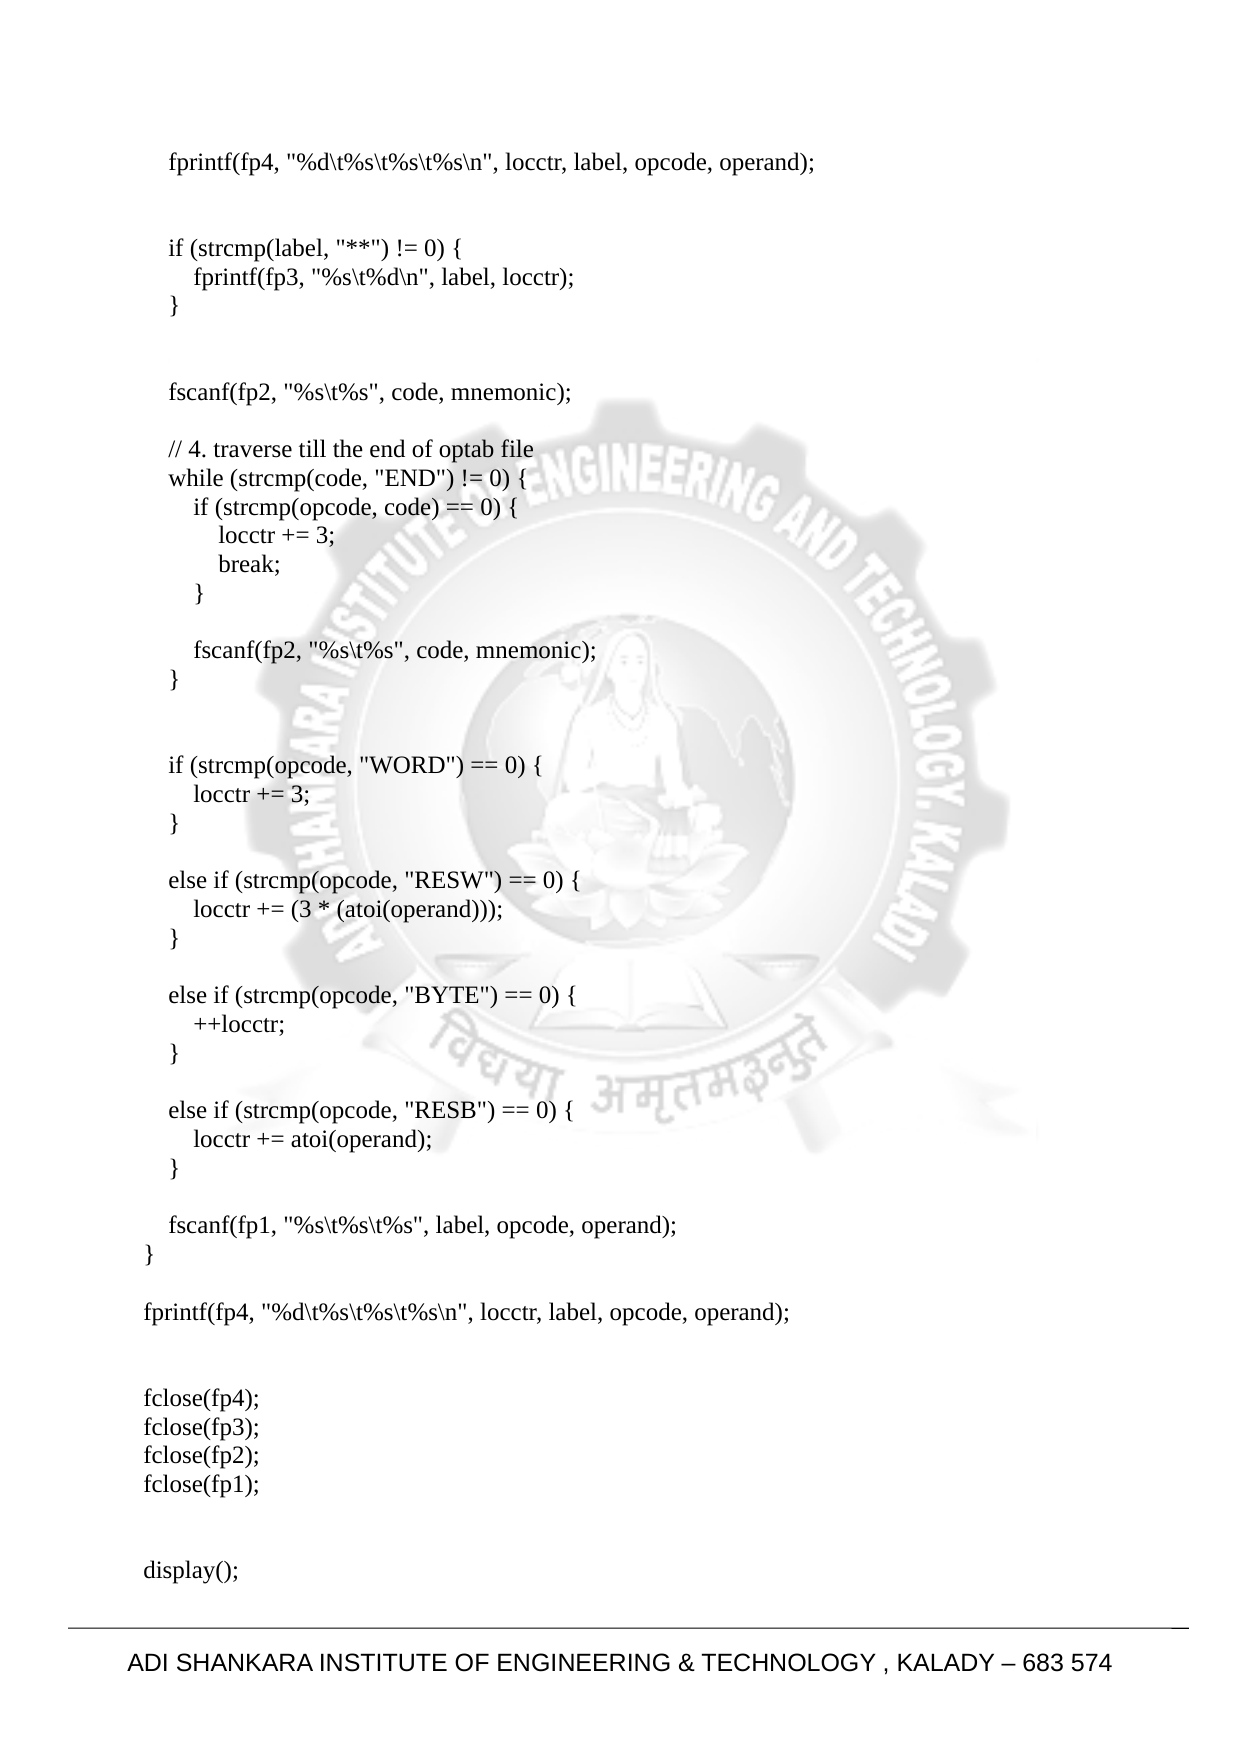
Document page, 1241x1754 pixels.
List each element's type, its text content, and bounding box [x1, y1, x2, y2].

text fprintf(fp4, "%d\t%s\t%s\t%s\n", locctr, label, opcode, operand); if (strcmp(label, "**") != 0) { fprintf(fp3, "%s\t%d\n", label, locctr); } fscanf(fp2, "%s\t%s", code, mnemonic); // 4. traverse till the end of optab file while (strcmp(code, "END") != 0) { if (strcmp(opcode, code) == 0) { locctr += 3; break; } fscanf(fp2, "%s\t%s", code, mnemonic); } if (strcmp(opcode, "WORD") == 0) { locctr += 3; } else if (strcmp(opcode, "RESW") == 0) { locctr += (3 * (atoi(operand))); } else if (strcmp(opcode, "BYTE") == 0) { ++locctr; } else if (strcmp(opcode, "RESB") == 0) { locctr += atoi(operand); } fscanf(fp1, "%s\t%s\t%s", label, opcode, operand); } fprintf(fp4, "%d\t%s\t%s\t%s\n", locctr, label, opcode, operand); fclose(fp4); fclose(fp3); fclose(fp2); fclose(fp1); display(); [118, 118, 1122, 1584]
